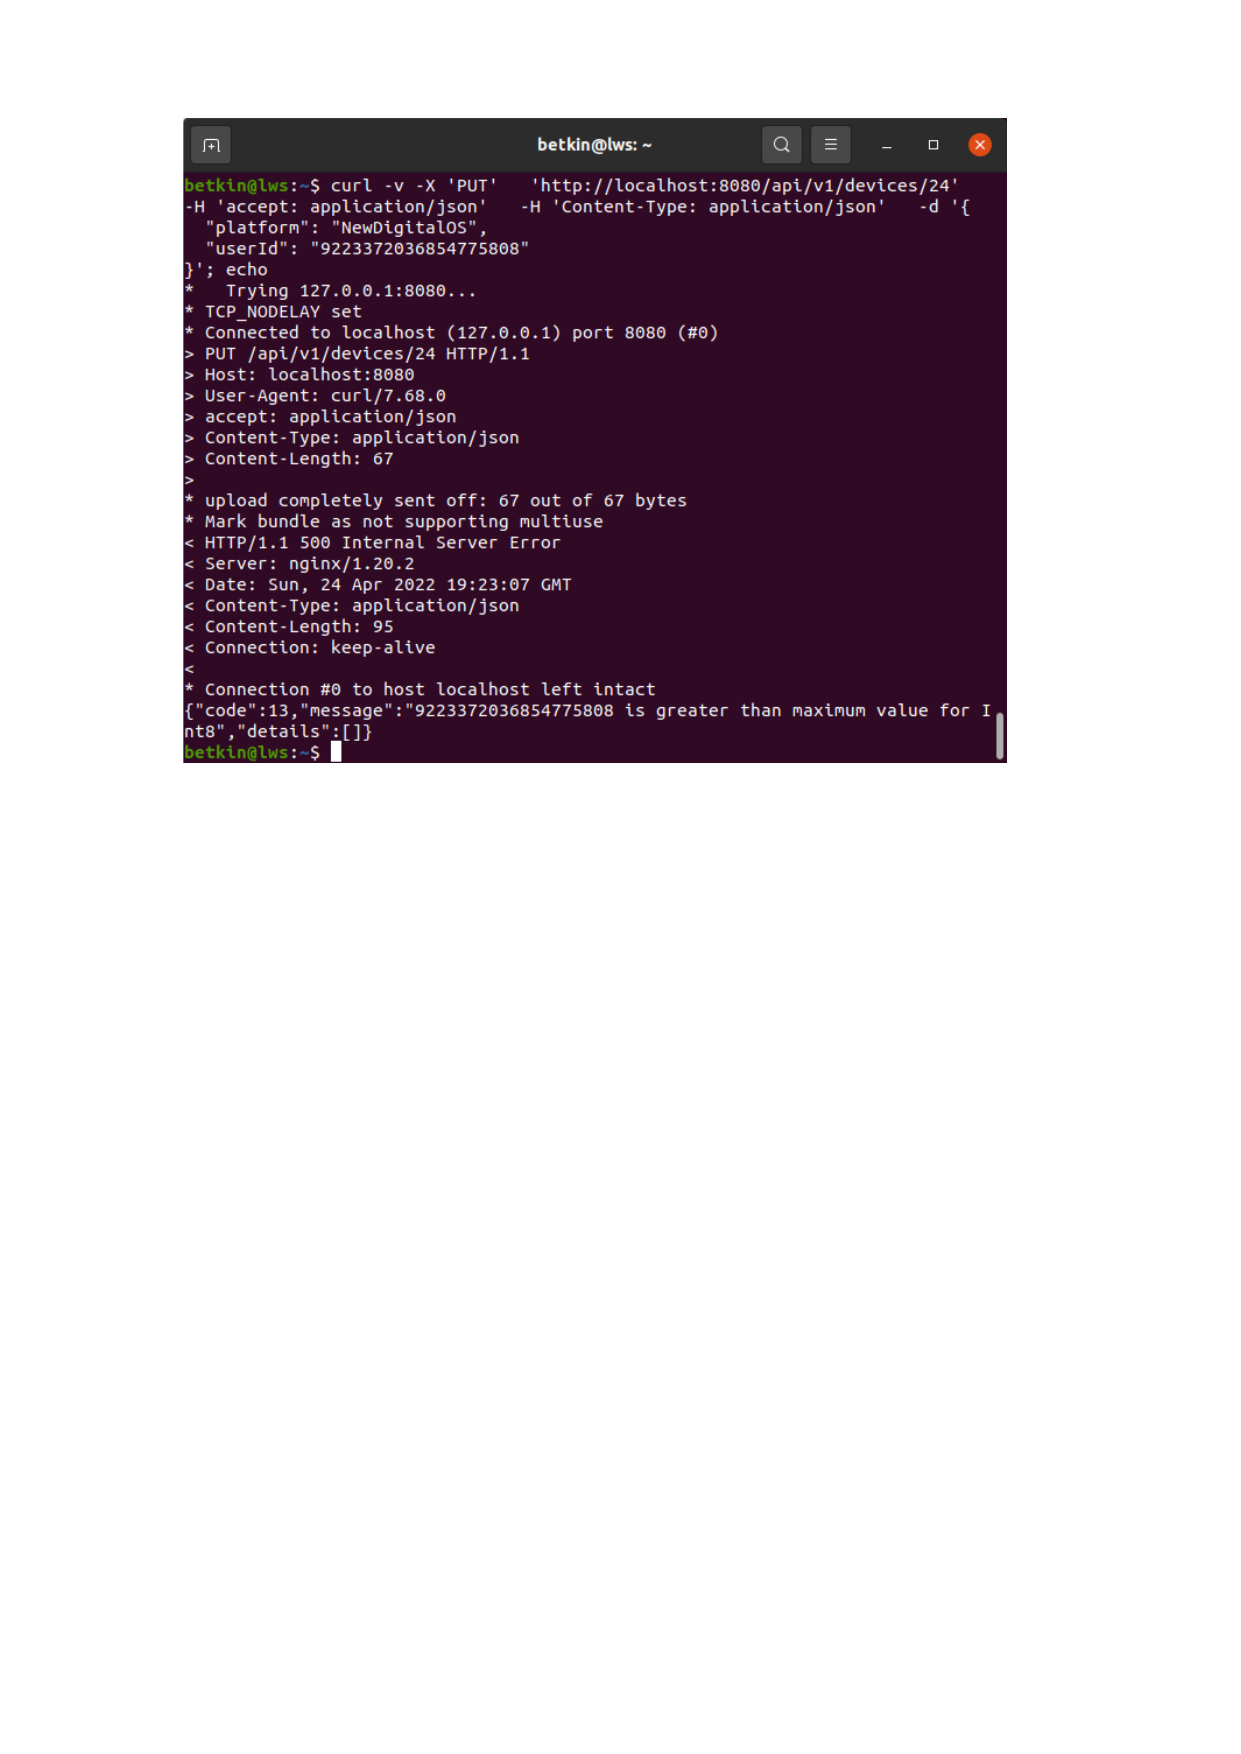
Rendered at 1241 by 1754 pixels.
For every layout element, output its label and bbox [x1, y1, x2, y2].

picture [183, 118, 1007, 763]
